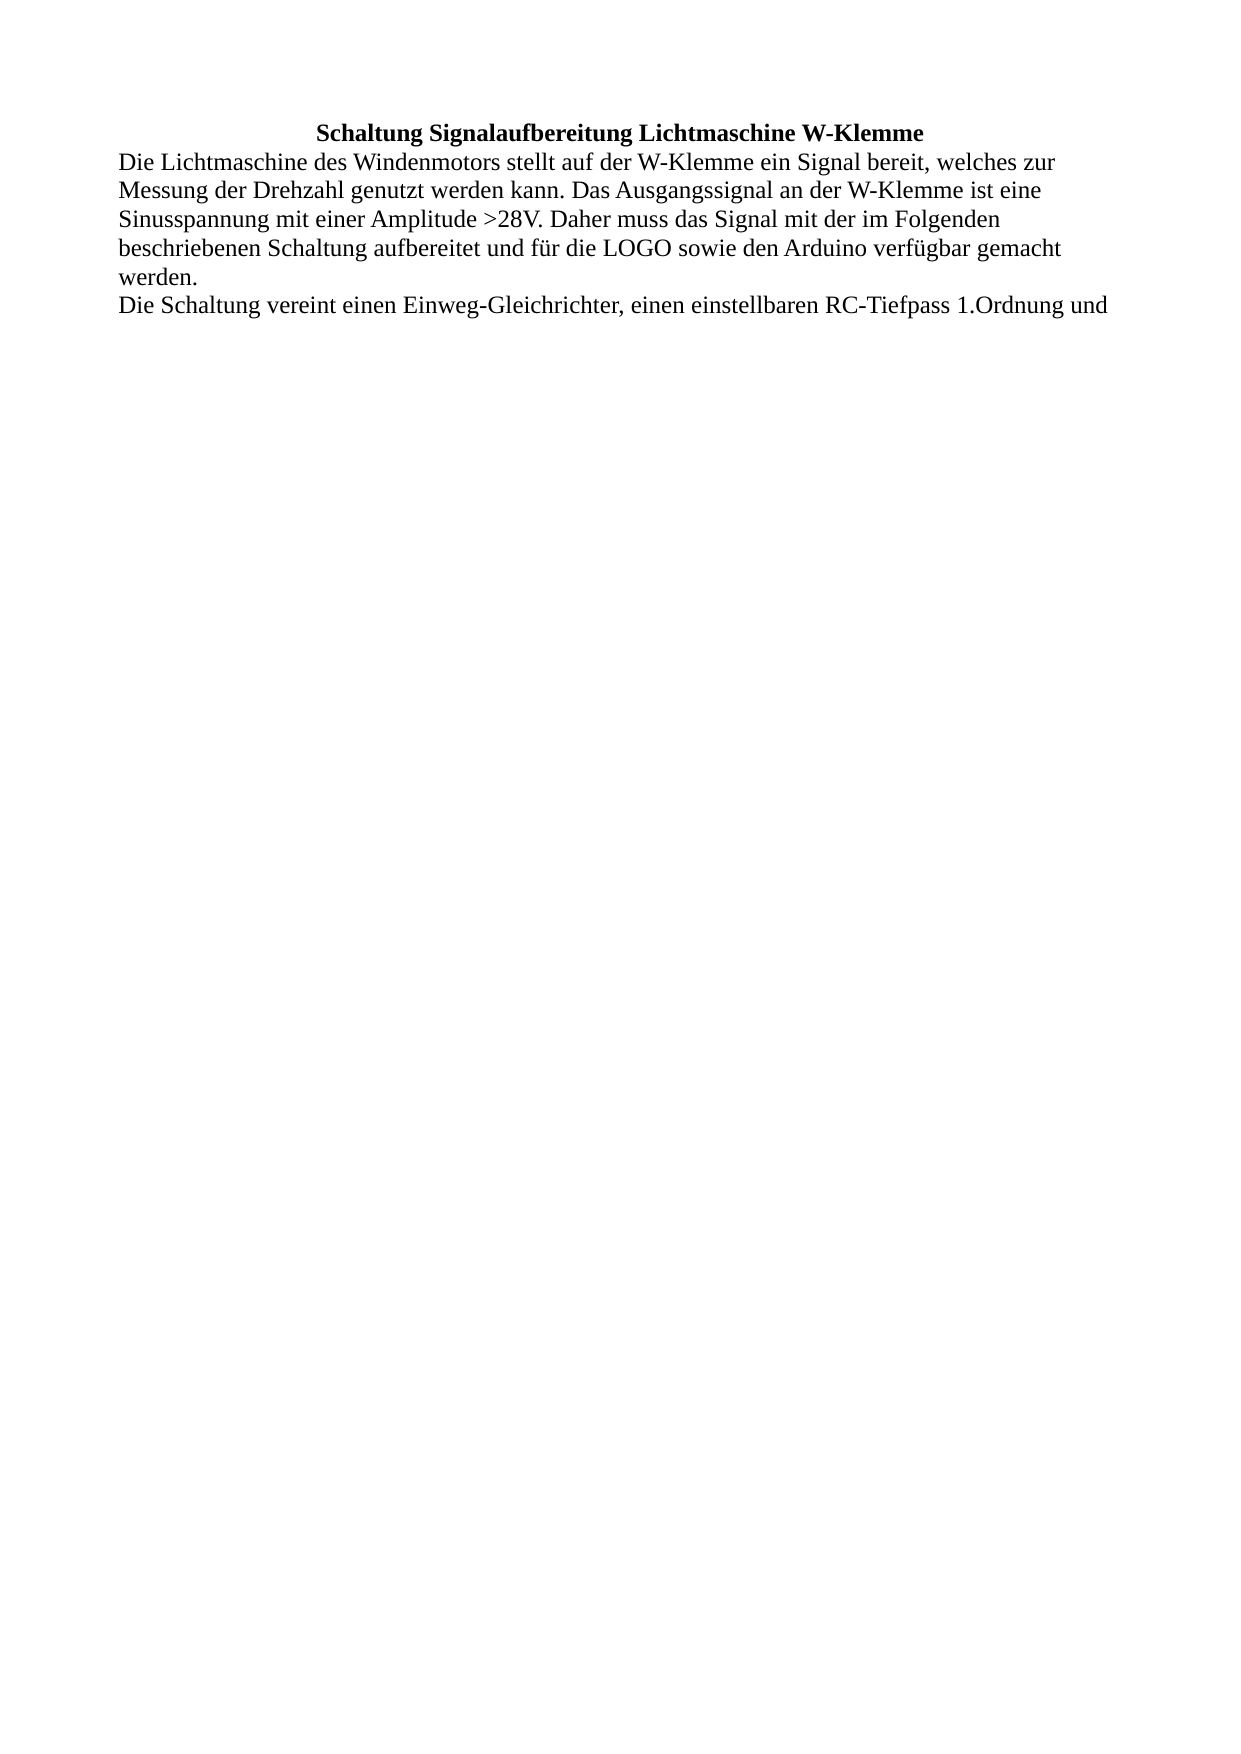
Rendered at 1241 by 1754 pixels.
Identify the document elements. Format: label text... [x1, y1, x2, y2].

text Die Schaltung vereint einen Einweg-Gleichrichter, einen einstellbaren RC-Tiefpass 1.Ordnung und [118, 291, 1122, 319]
text Schaltung Signalaufbereitung Lichtmaschine W-Klemme [118, 118, 1122, 147]
text Die Lichtmaschine des Windenmotors stellt auf der W-Klemme ein Signal bereit, welches zur Messung der Drehzahl genutzt werden kann. Das Ausgangssignal an der W-Klemme ist eine Sinusspannung mit einer Amplitude >28V. Daher muss das Signal mit der im Folgenden beschriebenen Schaltung aufbereitet und für die LOGO sowie den Arduino verfügbar gemacht werden. [118, 147, 1122, 291]
